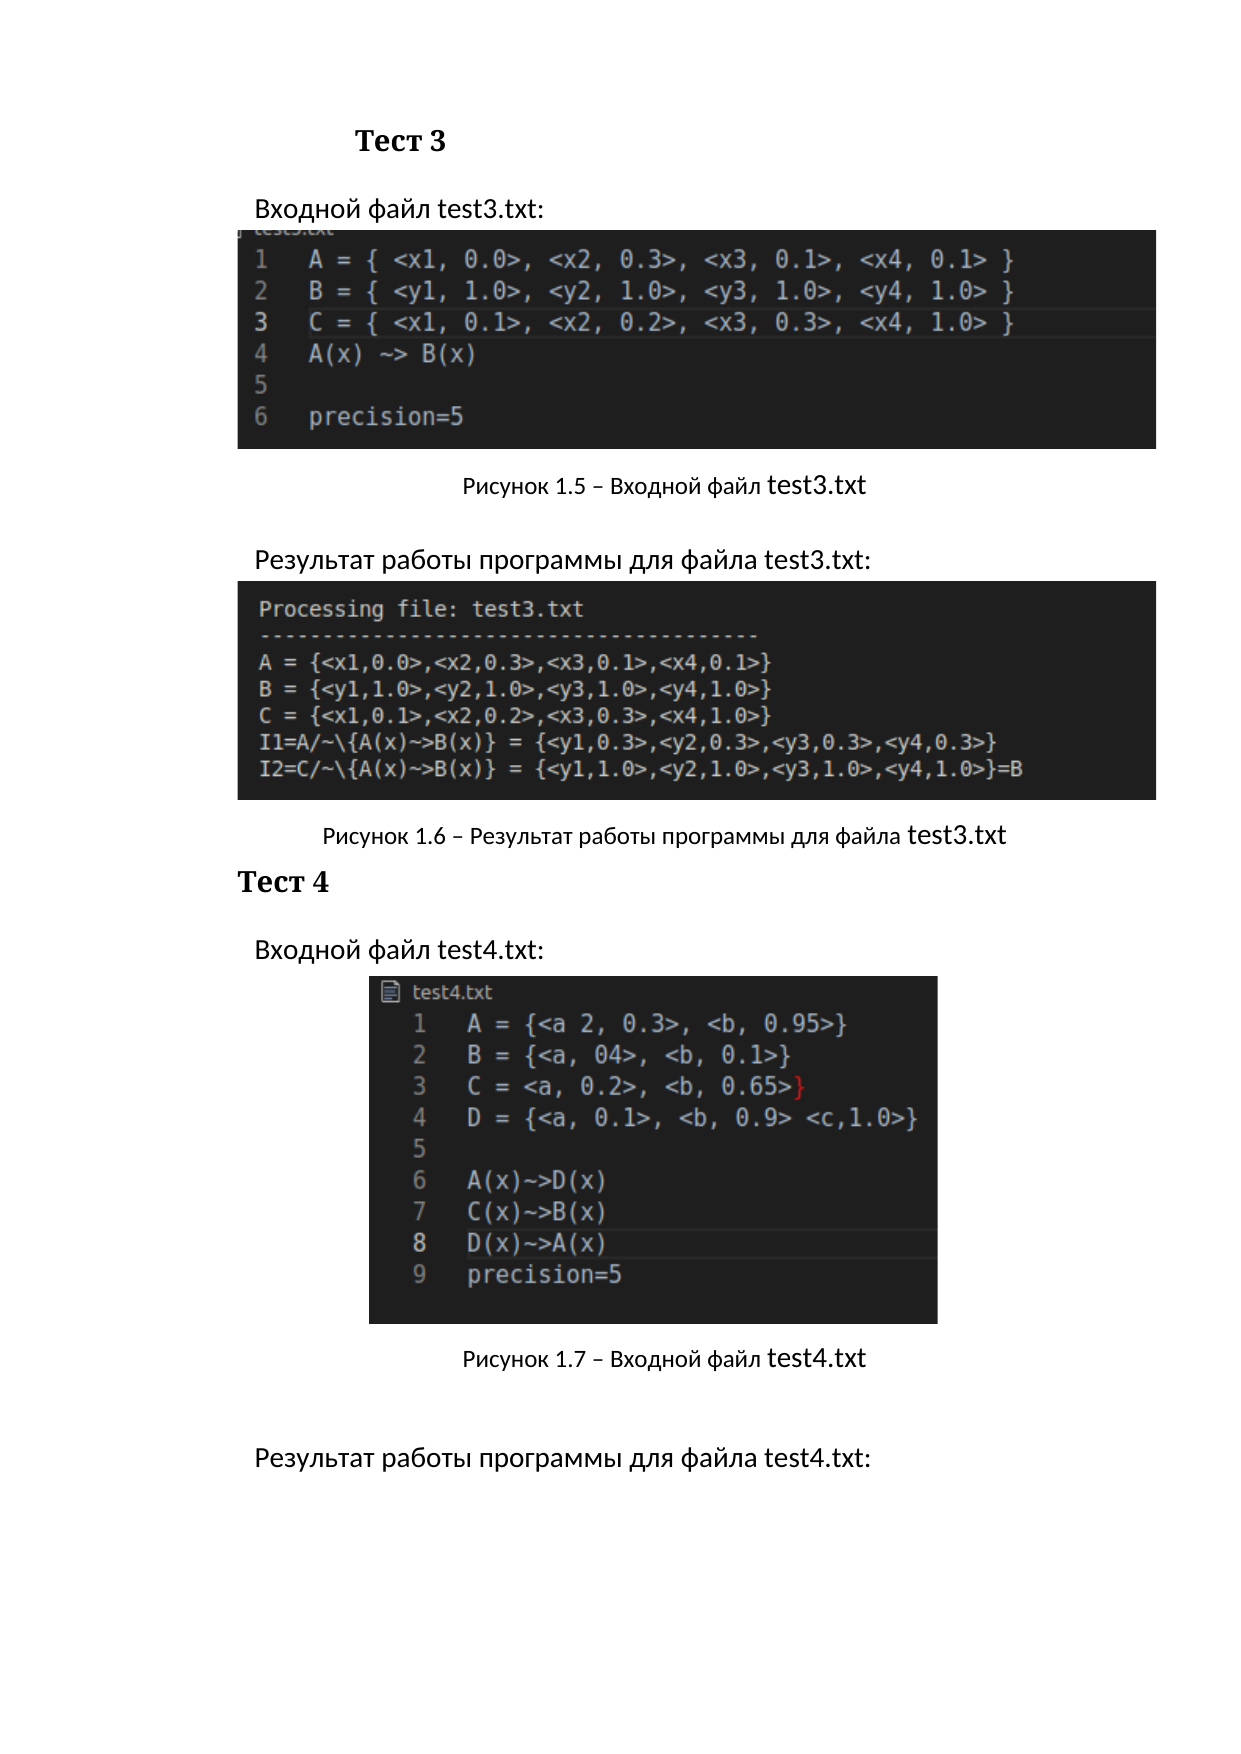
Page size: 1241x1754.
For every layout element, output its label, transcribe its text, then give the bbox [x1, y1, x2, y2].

picture [237, 581, 1157, 800]
text Входной файл test4.txt: [254, 931, 1226, 967]
text Рисунок 1.5 – Входной файл test3.txt [162, 466, 1167, 502]
text Входной файл test3.txt: [254, 190, 1226, 225]
picture [369, 976, 938, 1324]
text Рисунок 1.7 – Входной файл test4.txt [162, 1339, 1167, 1439]
subtitle Тест 3 [355, 120, 1226, 159]
subtitle Тест 4 [162, 861, 1226, 901]
text Результат работы программы для файла test4.txt: [254, 1439, 1226, 1474]
text Результат работы программы для файла test3.txt: [254, 541, 1226, 577]
text Рисунок 1.6 – Результат работы программы для файла test3.txt [162, 816, 1167, 852]
picture [237, 230, 1157, 449]
